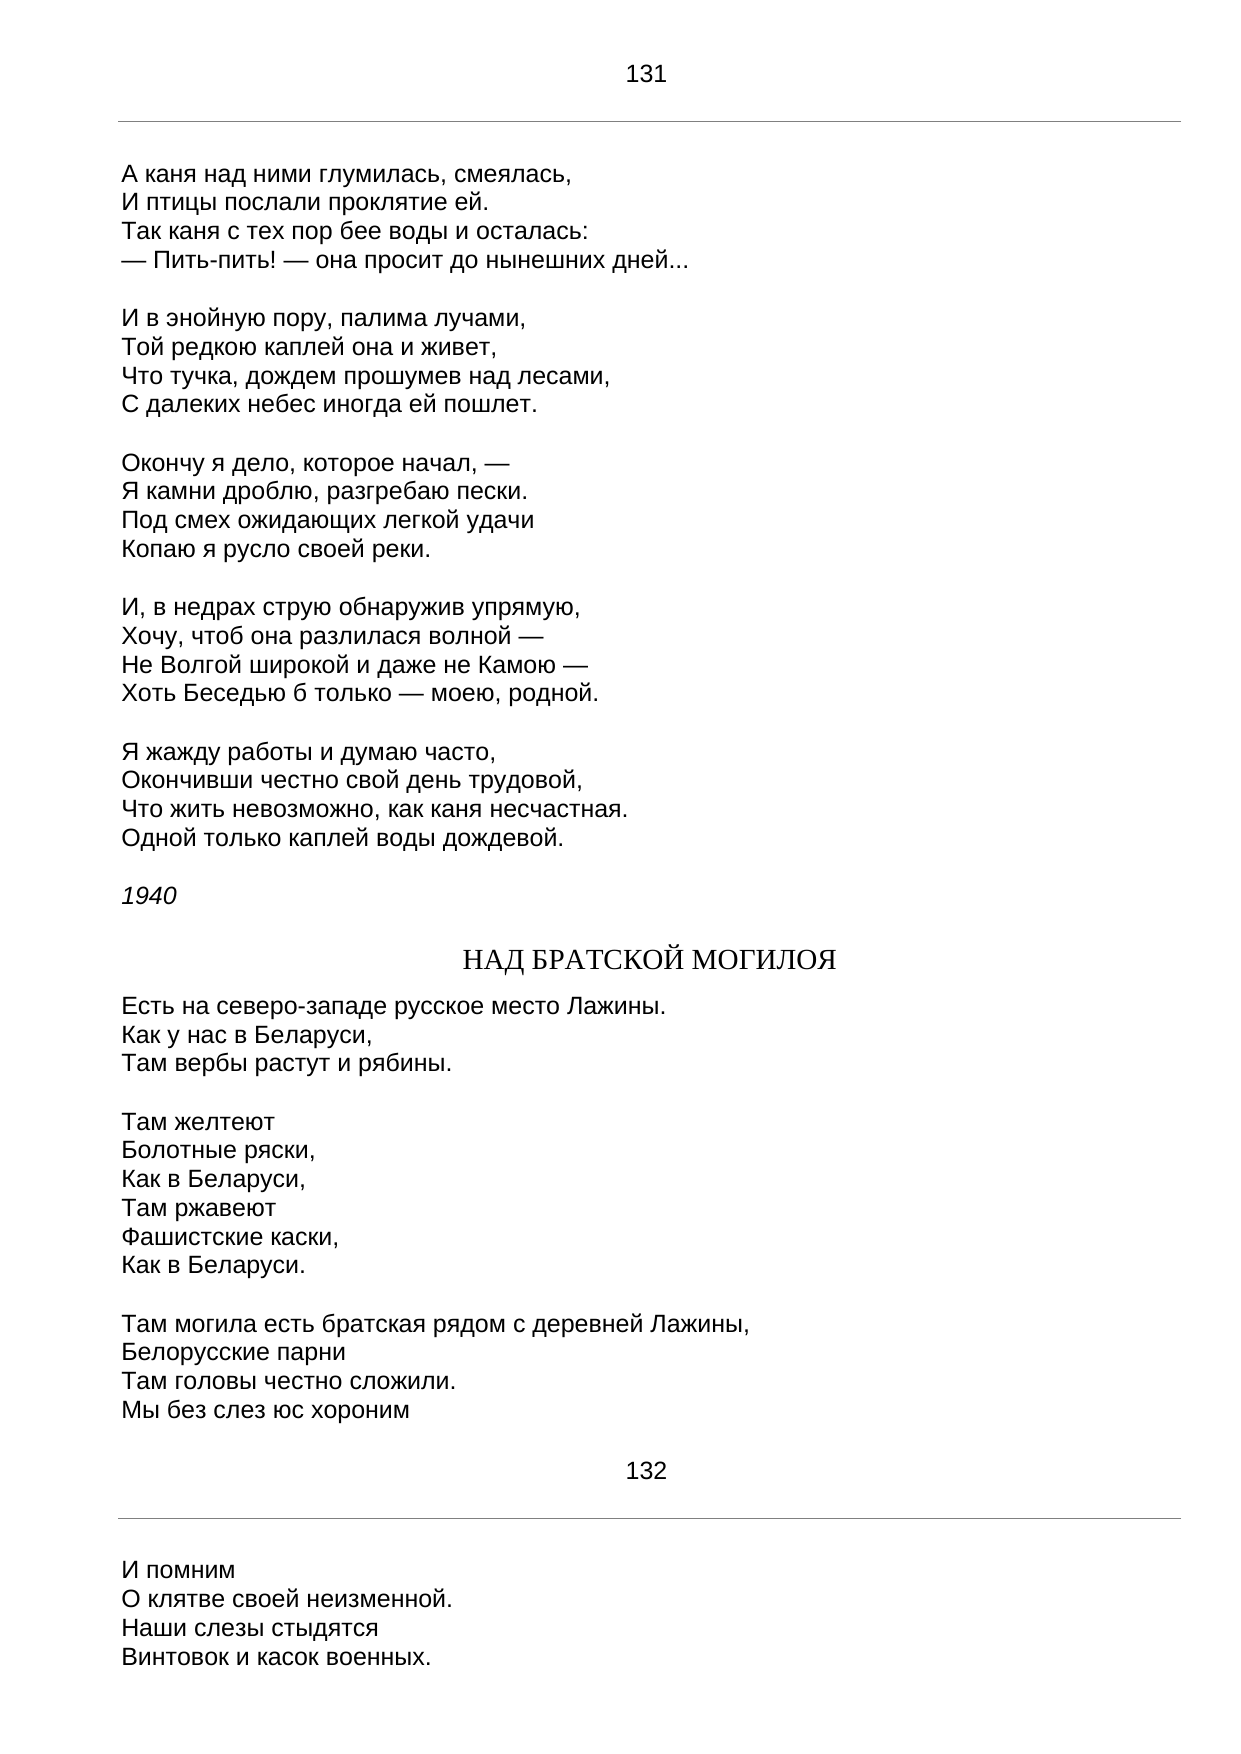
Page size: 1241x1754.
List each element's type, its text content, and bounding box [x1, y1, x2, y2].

text 132 [118, 1456, 1181, 1485]
table_header А каня над ними глумилась, смеялась, И птицы послали проклятие ей. Так каня с тех пор бее воды и осталась: — Пить-пить! — она просит до нынешних дней... И в энойную пору, палима лучами, Той редкою каплей она и живет, Что тучка, дождем прошумев над лесами, С далеких небес иногда ей пошлет. Окончу я дело, которое начал, — Я камни дроблю, разгребаю пески. Под смех ожидающих легкой удачи Копаю я русло своей реки. И, в недрах струю обнаружив упрямую, Хочу, чтоб она разлилася волной — Не Волгой широкой и даже не Камою — Хоть Беседью б только — моею, родной. Я жажду работы и думаю часто, Окончивши честно свой день трудовой, Что жить невозможно, как каня несчастная. Одной только каплей воды дождевой. 1940 [118, 156, 713, 927]
table_header И помним О клятве своей неизменной. Наши слезы стыдятся Винтовок и касок военных. [118, 1553, 891, 1673]
table_header Есть на северо-западе русское место Лажины. Как у нас в Беларуси, Там вербы растут и рябины. Там желтеют Болотные ряски, Как в Беларуси, Там ржавеют Фашистские каски, Как в Беларуси. Там могила есть братская рядом с деревней Лажины, Белорусские парни Там головы честно сложили. Мы без слез юс хороним [118, 988, 774, 1456]
subtitle НАД БРАТСКОЙ МОГИЛОЯ [118, 942, 1181, 975]
text 131 [118, 59, 1181, 88]
